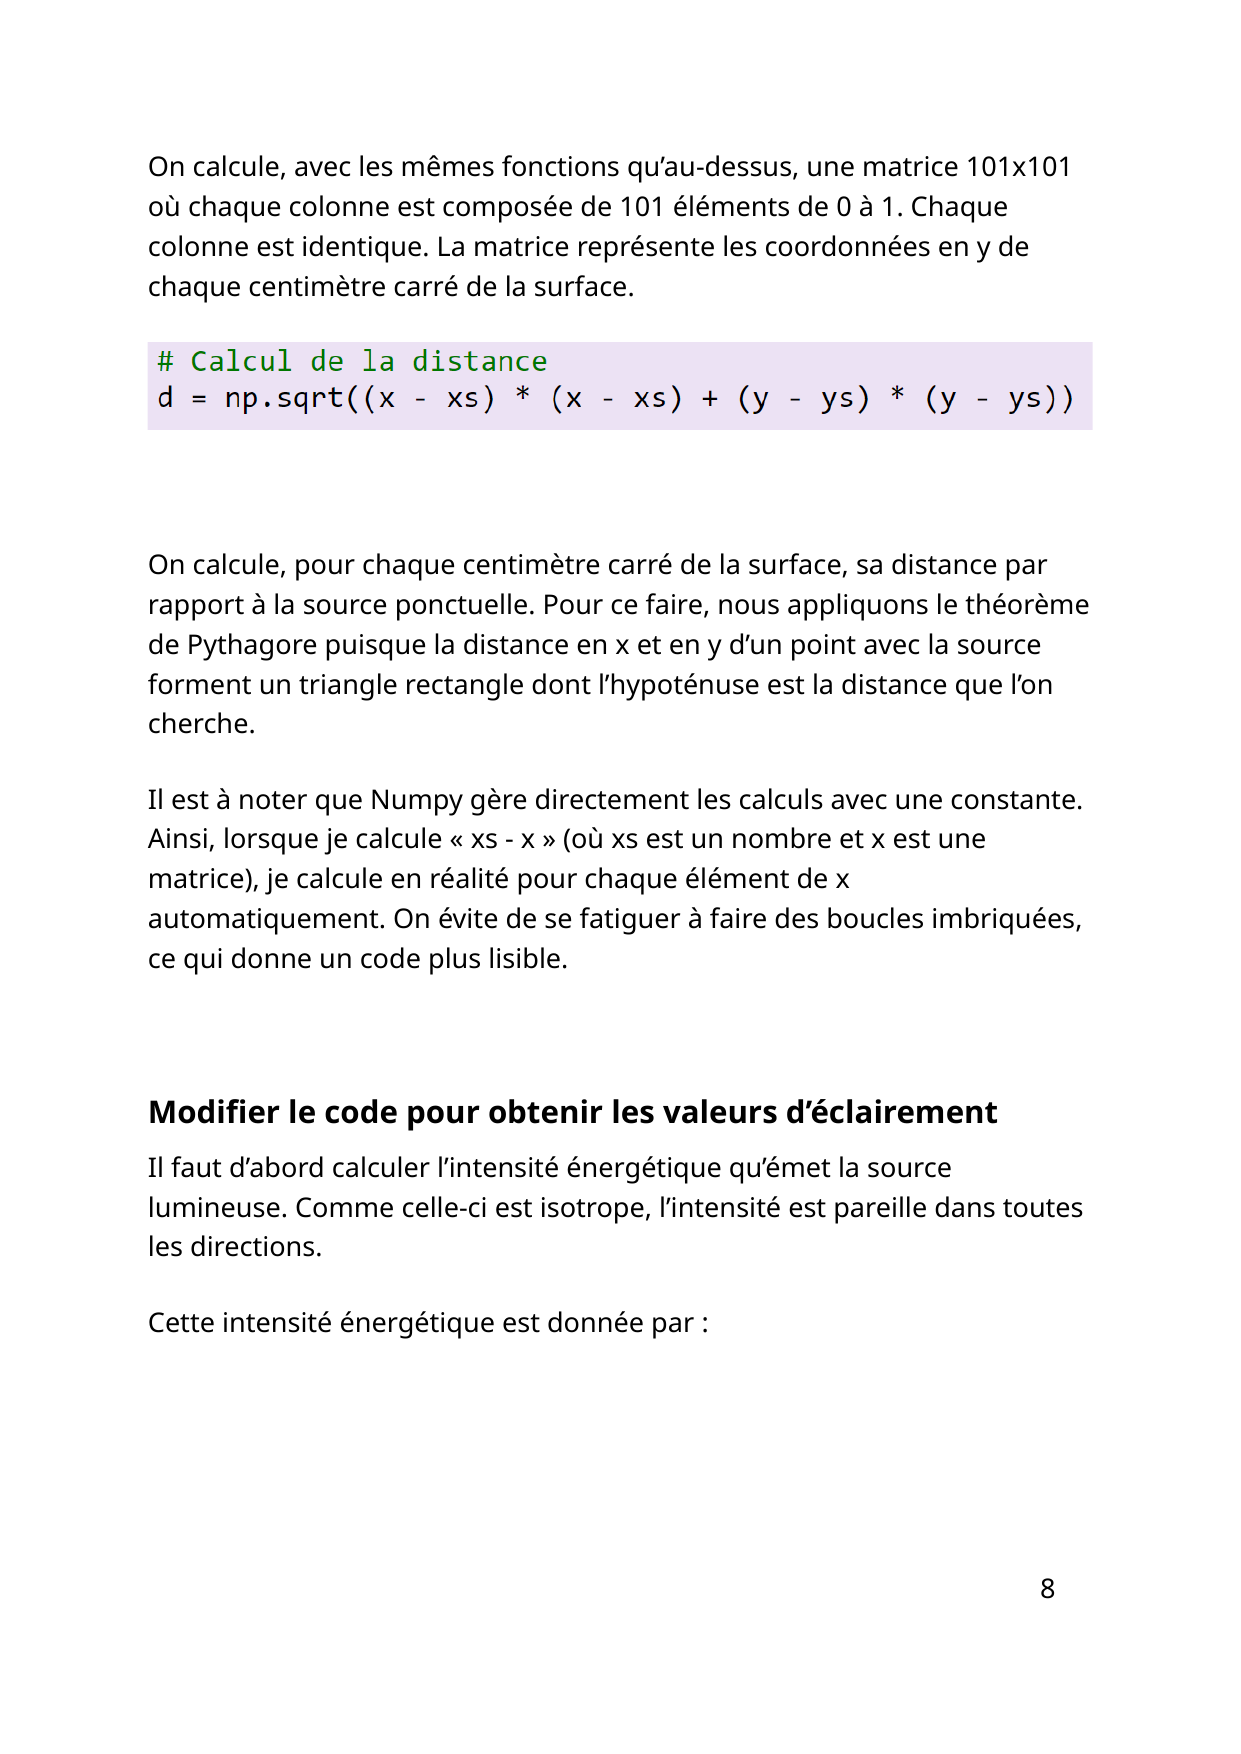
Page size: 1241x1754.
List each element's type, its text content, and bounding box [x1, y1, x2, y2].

picture [147, 342, 1093, 430]
text Il est à noter que Numpy gère directement les calculs avec une constante. Ainsi, lorsque je calcule « xs - x » (où xs est un nombre et x est une matrice), je calcule en réalité pour chaque élément de x automatiquement. On évite de se fatiguer à faire des boucles imbriquées, ce qui donne un code plus lisible. [148, 780, 1093, 976]
text On calcule, pour chaque centimètre carré de la surface, sa distance par rapport à la source ponctuelle. Pour ce faire, nous appliquons le théorème de Pythagore puisque la distance en x et en y d’un point avec la source forment un triangle rectangle dont l’hypoténuse est la distance que l’on cherche. [148, 546, 1093, 742]
text Modifier le code pour obtenir les valeurs d’éclairement [148, 1090, 1093, 1132]
text Il faut d’abord calculer l’intensité énergétique qu’émet la source lumineuse. Comme celle-ci est isotrope, l’intensité est pareille dans toutes les directions. [148, 1148, 1093, 1265]
text On calcule, avec les mêmes fonctions qu’au-dessus, une matrice 101x101 où chaque colonne est composée de 101 éléments de 0 à 1. Chaque colonne est identique. La matrice représente les coordonnées en y de chaque centimètre carré de la surface. [148, 148, 1093, 304]
text Cette intensité énergétique est donnée par : [148, 1303, 1093, 1340]
